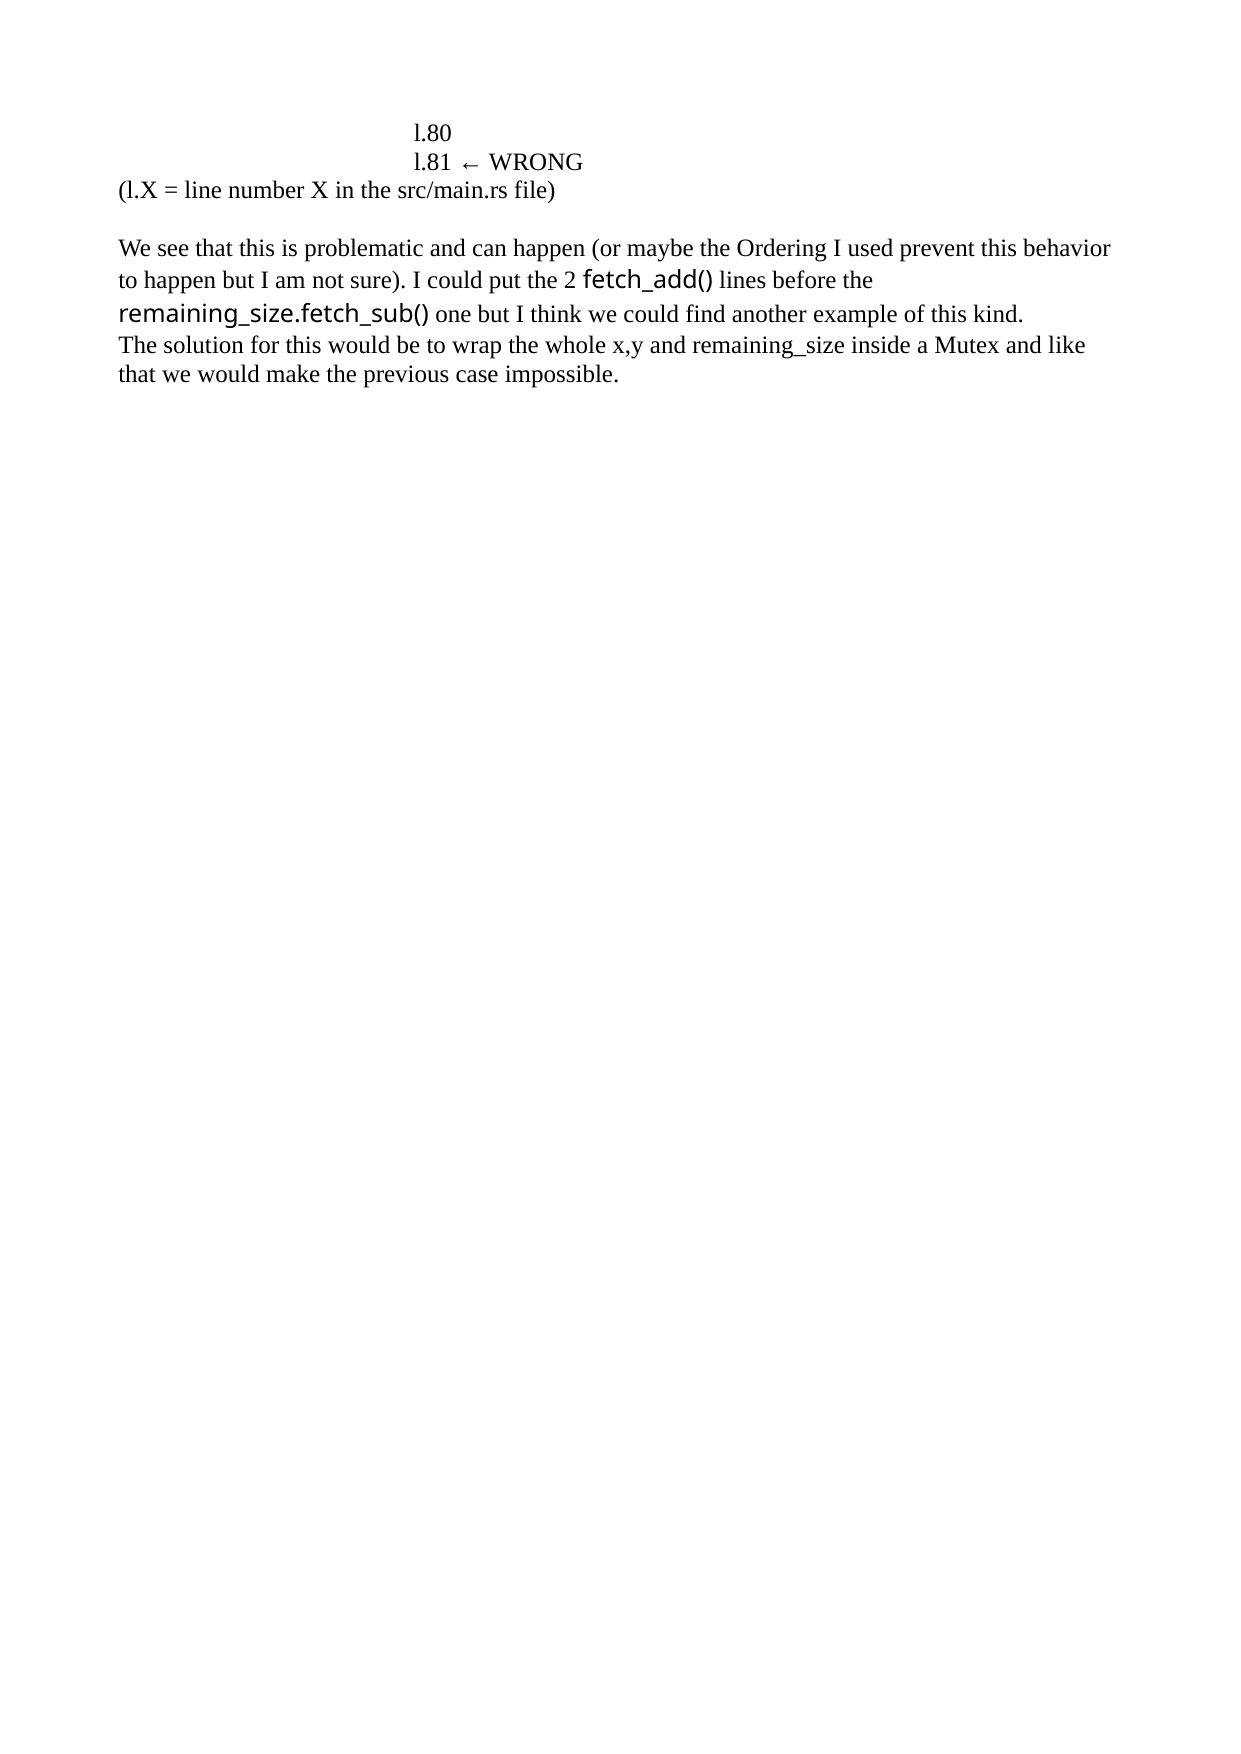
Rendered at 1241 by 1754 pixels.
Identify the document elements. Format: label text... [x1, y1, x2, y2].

text l.80 [118, 118, 1122, 147]
text (l.X = line number X in the src/main.rs file) [118, 176, 1122, 204]
text The solution for this would be to wrap the whole x,y and remaining_size inside a Mutex and like that we would make the previous case impossible. [118, 330, 1122, 387]
text l.81 ← WRONG [118, 147, 1122, 176]
text We see that this is problematic and can happen (or maybe the Ordering I used prevent this behavior to happen but I am not sure). I could put the 2 fetch_add() lines before the remaining_size.fetch_sub() one but I think we could find another example of this kind. [118, 233, 1122, 330]
